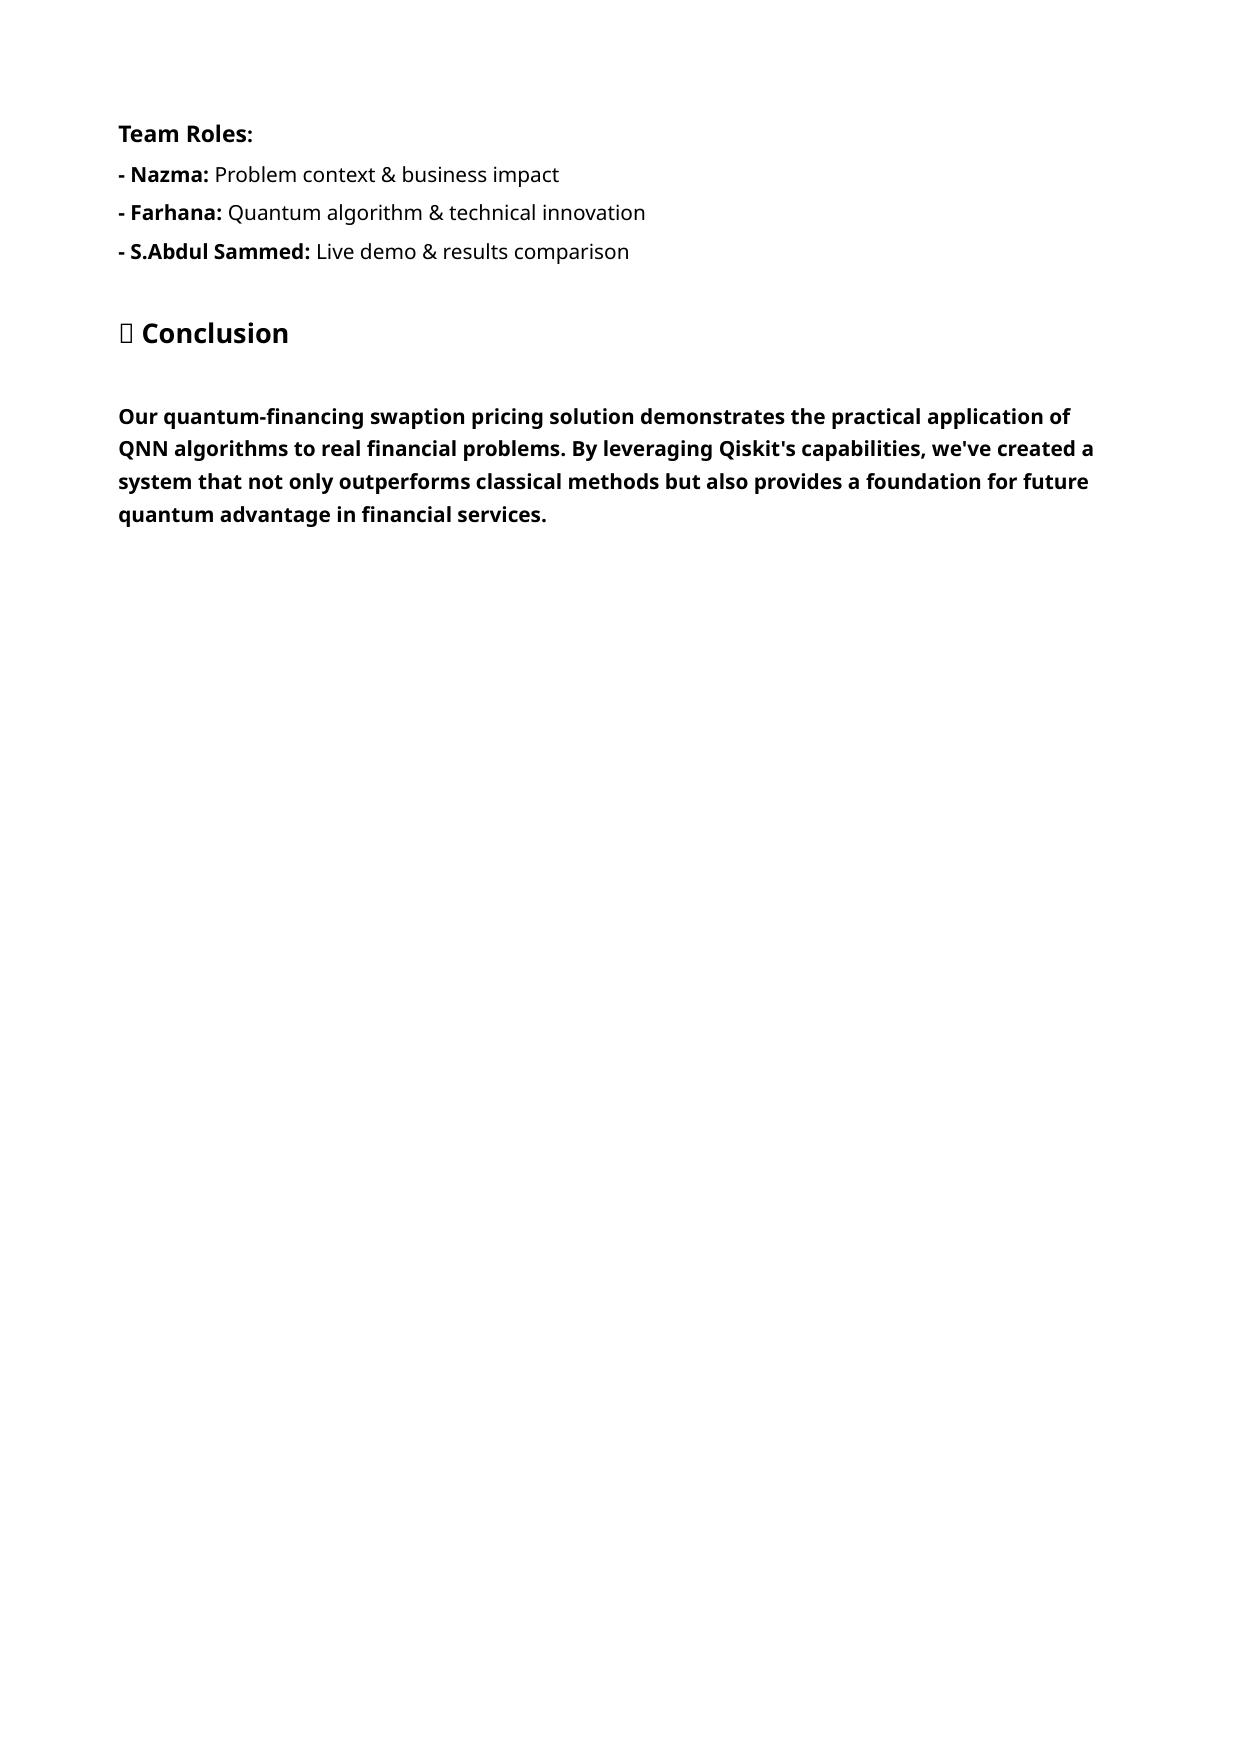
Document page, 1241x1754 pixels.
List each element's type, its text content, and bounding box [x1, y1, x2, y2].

text - S.Abdul Sammed: Live demo & results comparison [118, 237, 1122, 266]
text - Farhana: Quantum algorithm & technical innovation [118, 198, 1122, 227]
text Our quantum-financing swaption pricing solution demonstrates the practical application of QNN algorithms to real financial problems. By leveraging Qiskit's capabilities, we've created a system that not only outperforms classical methods but also provides a foundation for future quantum advantage in financial services. [118, 402, 1122, 528]
text Team Roles: [118, 118, 1122, 149]
text - Nazma: Problem context & business impact [118, 160, 1122, 188]
text 🎯 Conclusion [118, 314, 1122, 351]
